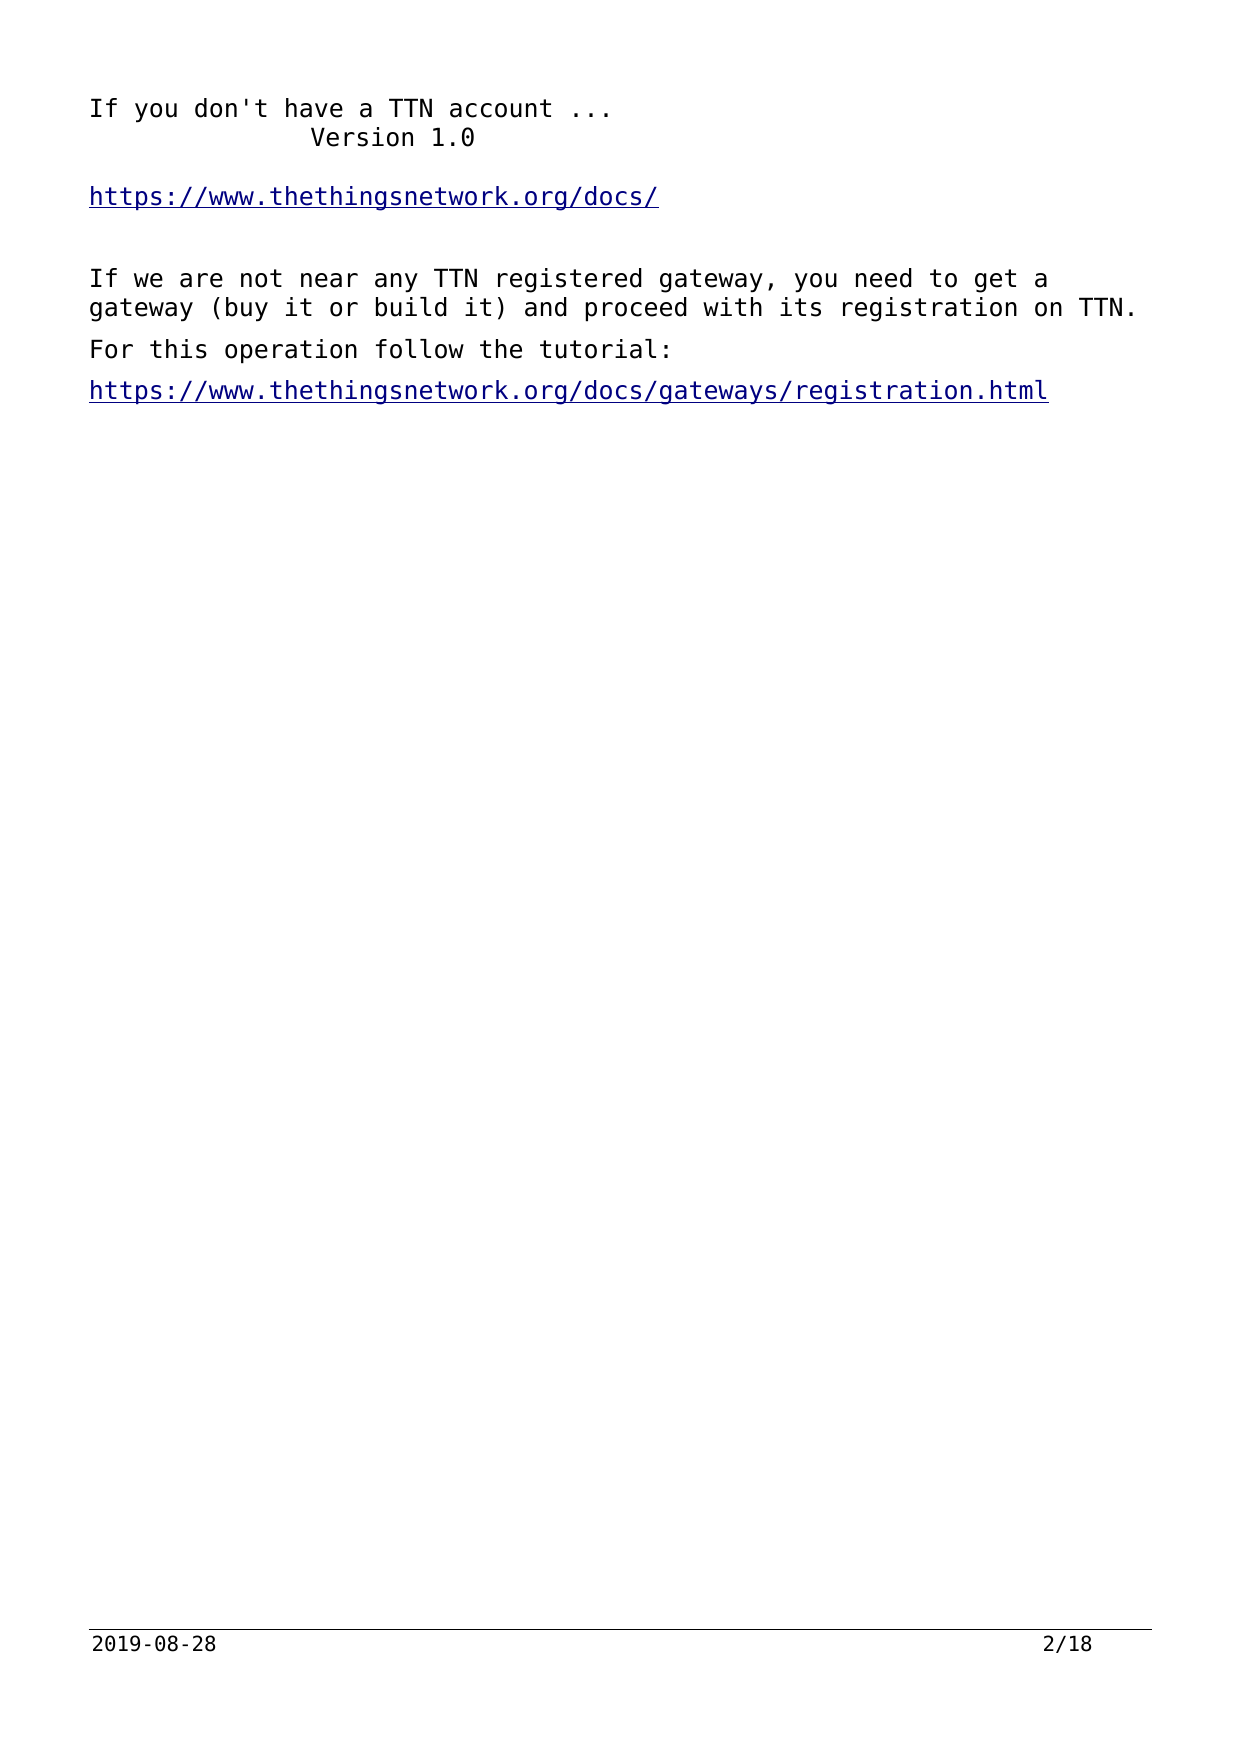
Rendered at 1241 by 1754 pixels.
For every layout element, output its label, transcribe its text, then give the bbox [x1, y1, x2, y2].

text https://www.thethingsnetwork.org/docs/ [88, 182, 1152, 211]
text https://www.thethingsnetwork.org/docs/gateways/registration.html [88, 377, 1152, 406]
text For this operation follow the tutorial: [88, 335, 1152, 364]
text If we are not near any TTN registered gateway, you need to get a gateway (buy it or build it) and proceed with its registration on TTN. [88, 265, 1152, 323]
